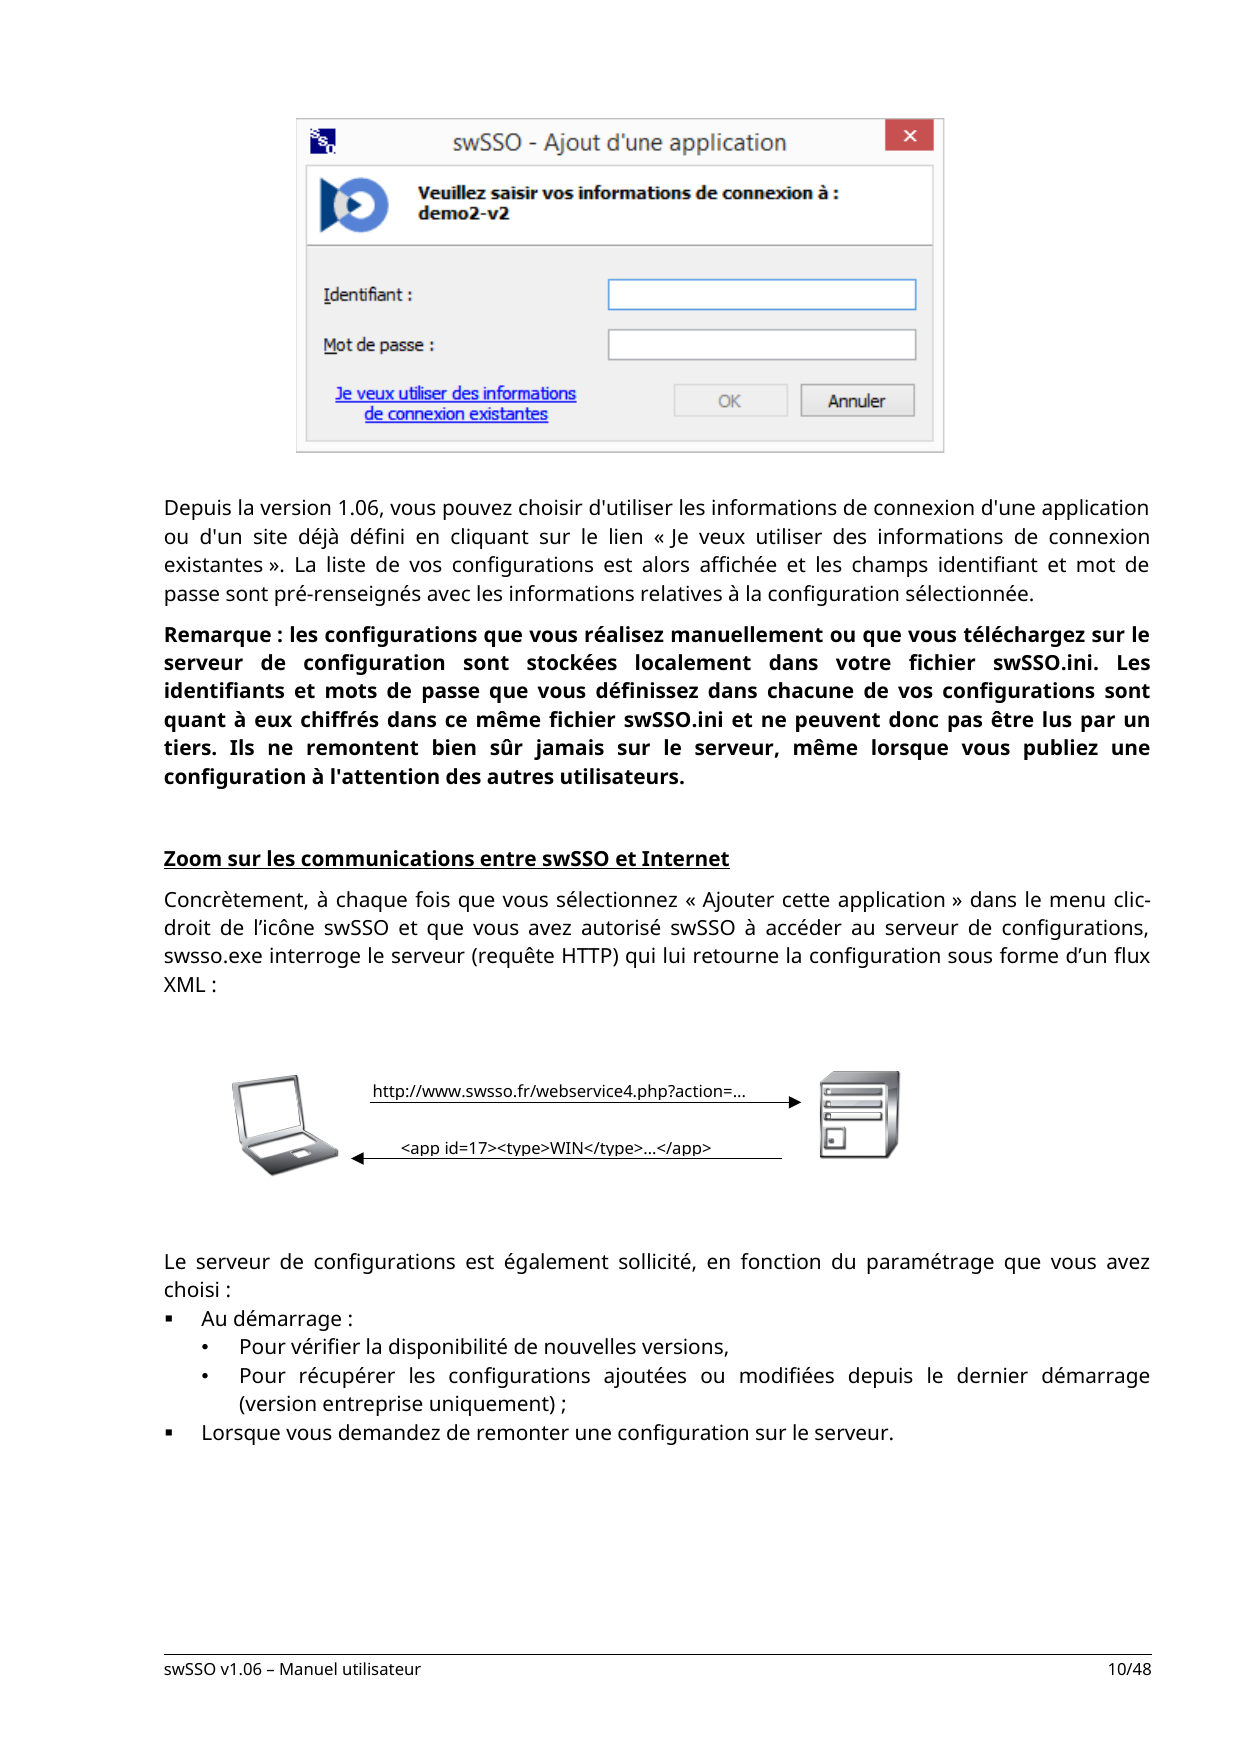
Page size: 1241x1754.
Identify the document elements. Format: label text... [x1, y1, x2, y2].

list Lorsque vous demandez de remonter une configuration sur le serveur. [164, 1418, 1152, 1446]
list Pour vérifier la disponibilité de nouvelles versions, [201, 1332, 1152, 1361]
text Le serveur de configurations est également sollicité, en fonction du paramétrage que vous avez choisi : [164, 1247, 1152, 1304]
text http://www.swsso.fr/webservice4.php?action=... [372, 1080, 789, 1099]
text Depuis la version 1.06, vous pouvez choisir d'utiliser les informations de connexion d'une application ou d'un site déjà défini en cliquant sur le lien « Je veux utiliser des informations de connexion existantes ». La liste de vos configurations est alors affichée et les champs identifiant et mot de passe sont pré-renseignés avec les informations relatives à la configuration sélectionnée. [164, 493, 1152, 607]
text <app id=17><type>WIN</type>…</app> [401, 1136, 766, 1156]
picture [204, 1042, 364, 1206]
text Concrètement, à chaque fois que vous sélectionnez « Ajouter cette application » dans le menu clic-droit de l’icône swSSO et que vous avez autorisé swSSO à accéder au serveur de configurations, swsso.exe interroge le serveur (requête HTTP) qui lui retourne la configuration sous forme d’un flux XML : [164, 885, 1152, 998]
list Pour récupérer les configurations ajoutées ou modifiées depuis le dernier démarrage (version entreprise uniquement) ; [201, 1361, 1152, 1418]
text Zoom sur les communications entre swSSO et Internet [164, 844, 1152, 872]
list Au démarrage : [164, 1304, 1152, 1332]
text Remarque : les configurations que vous réalisez manuellement ou que vous téléchargez sur le serveur de configuration sont stockées localement dans votre fichier swSSO.ini. Les identifiants et mots de passe que vous définissez dans chacune de vos configurations sont quant à eux chiffrés dans ce même fichier swSSO.ini et ne peuvent donc pas être lus par un tiers. Ils ne remontent bien sûr jamais sur le serveur, même lorsque vous publiez une configuration à l'attention des autres utilisateurs. [164, 620, 1152, 790]
picture [779, 1040, 939, 1189]
picture [296, 118, 945, 453]
